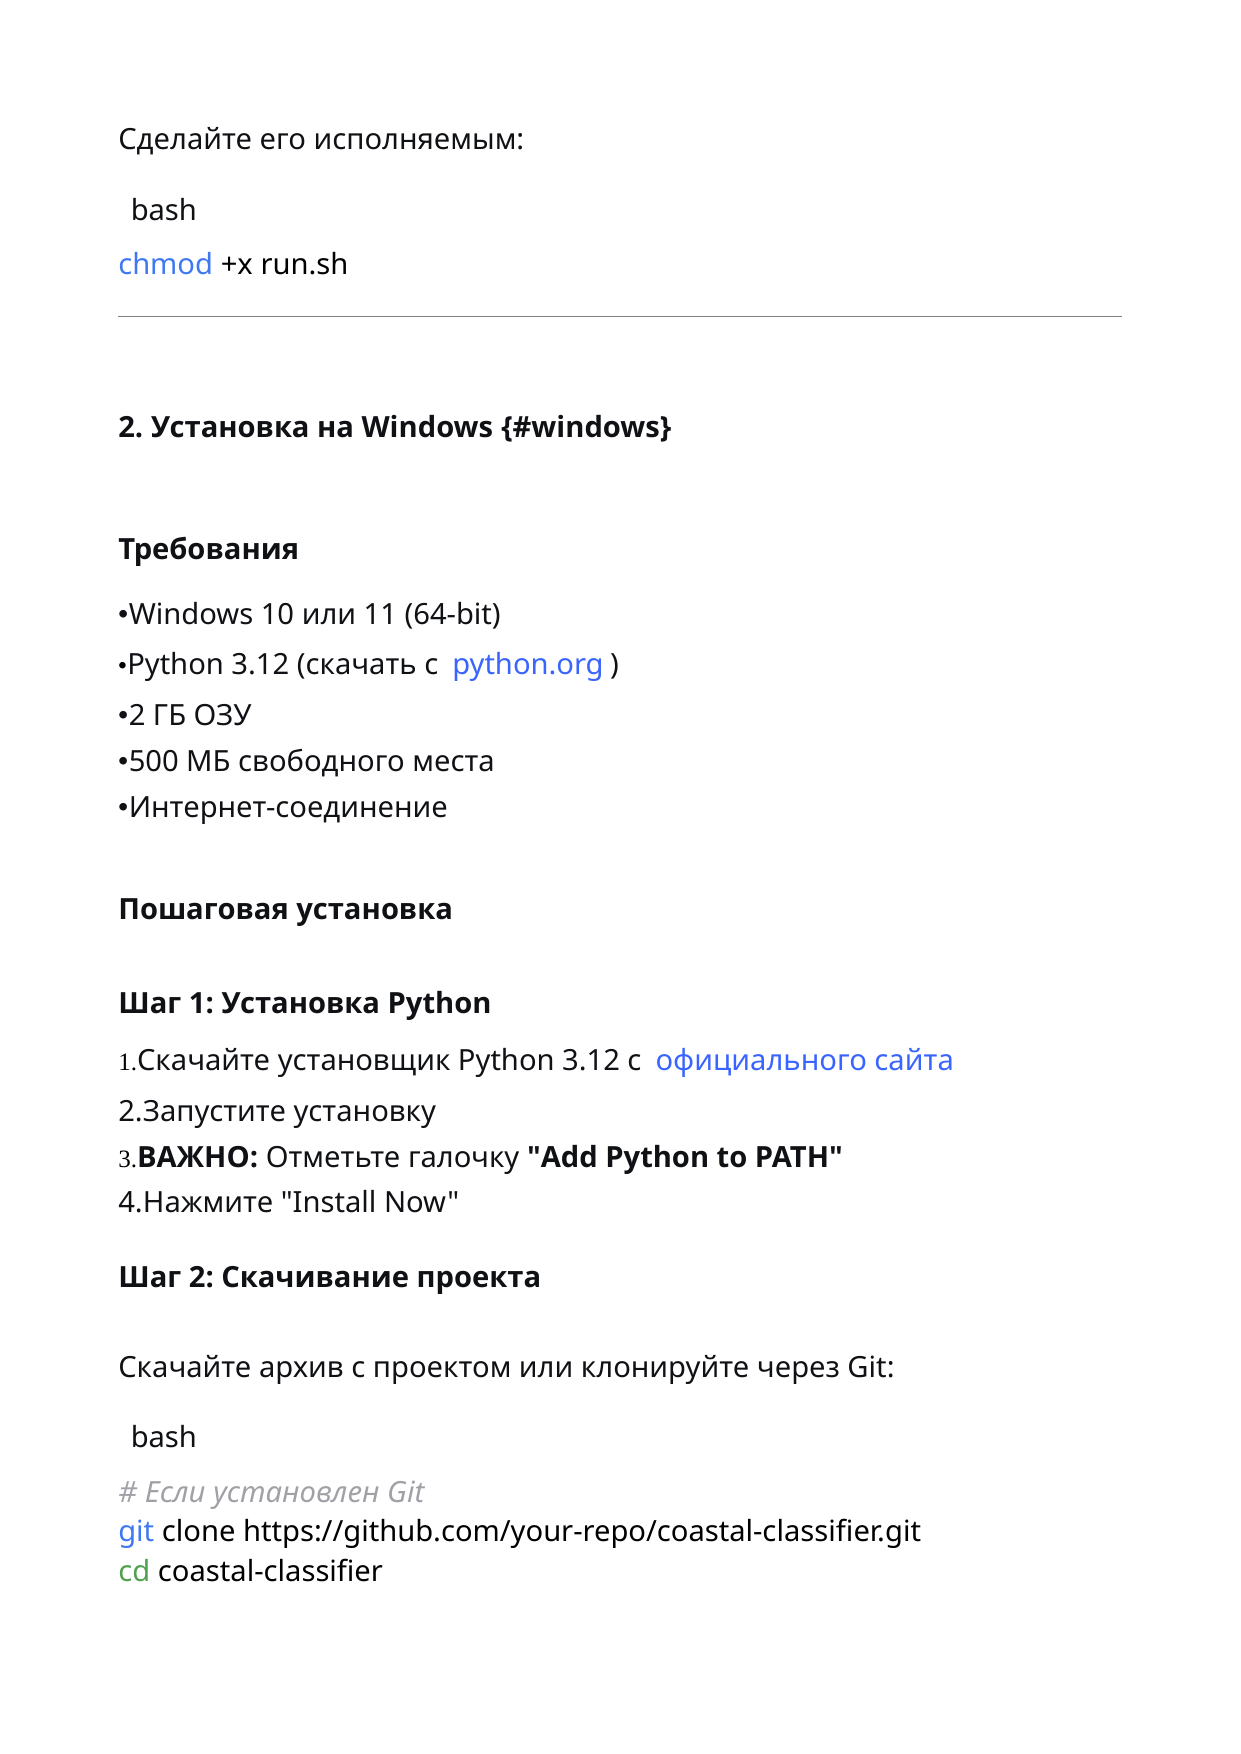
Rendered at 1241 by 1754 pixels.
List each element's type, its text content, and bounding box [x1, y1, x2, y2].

list Windows 10 или 11 (64-bit) [118, 593, 1122, 633]
subtitle Пошаговая установка [118, 881, 1122, 928]
text chmod +x run.sh [118, 243, 1122, 283]
list Python 3.12 (скачать с python.org) [610, 639, 1122, 687]
list Интернет-соединение [118, 786, 1122, 826]
subtitle Требования [118, 521, 1122, 568]
text bash [131, 189, 1122, 228]
list Нажмите "Install Now" [118, 1182, 1122, 1221]
text Скачайте архив с проектом или клонируйте через Git: [118, 1346, 1122, 1386]
text bash [131, 1417, 1122, 1456]
subtitle Шаг 2: Скачивание проекта [118, 1252, 1122, 1296]
list Python 3.12 (скачать с python.org) [118, 639, 446, 687]
subtitle Шаг 1: Установка Python [118, 978, 1122, 1022]
list Скачайте установщик Python 3.12 с официального сайта [118, 1034, 959, 1083]
text Сделайте его исполняемым: [118, 118, 1122, 158]
text git clone https://github.com/your-repo/coastal-classifier.git [118, 1511, 1122, 1550]
list Python 3.12 (скачать с python.org) [449, 640, 607, 686]
list Запустите установку [118, 1091, 1122, 1130]
list 2 ГБ ОЗУ [118, 694, 1122, 734]
text cd coastal-classifier [118, 1550, 1122, 1590]
subtitle 2. Установка на Windows {#windows} [118, 396, 1122, 446]
list 500 МБ свободного места [118, 740, 1122, 780]
list [960, 1034, 1122, 1083]
list ВАЖНО: Отметьте галочку "Add Python to PATH" [118, 1136, 1122, 1176]
text # Если установлен Git [118, 1471, 1122, 1511]
